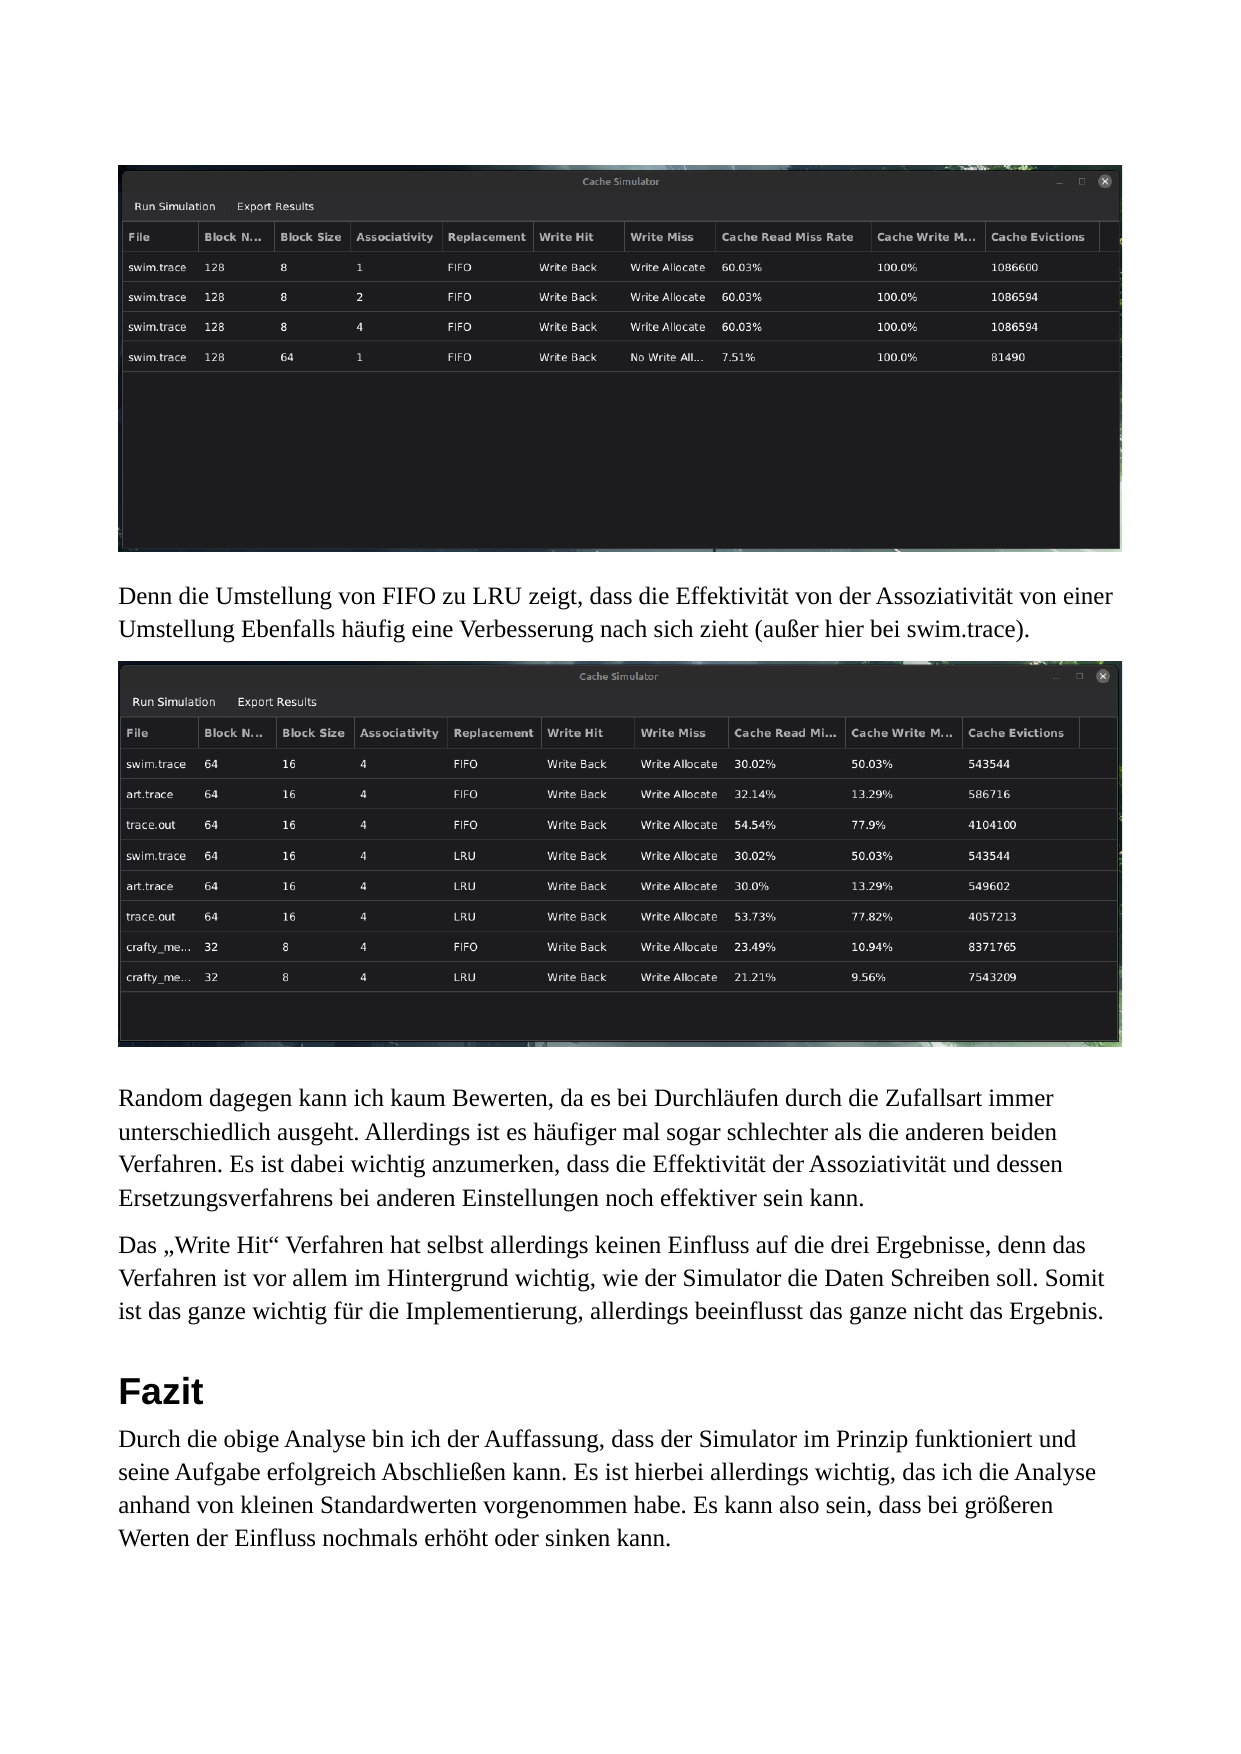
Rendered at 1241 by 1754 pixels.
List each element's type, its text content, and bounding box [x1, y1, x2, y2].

picture [118, 165, 1123, 552]
picture [118, 661, 1123, 1047]
subtitle Fazit [118, 1369, 1122, 1412]
text Das „Write Hit“ Verfahren hat selbst allerdings keinen Einfluss auf die drei Ergebnisse, denn das Verfahren ist vor allem im Hintergrund wichtig, wie der Simulator die Daten Schreiben soll. Somit ist das ganze wichtig für die Implementierung, allerdings beeinflusst das ganze nicht das Ergebnis. [118, 1230, 1122, 1325]
text Denn die Umstellung von FIFO zu LRU zeigt, dass die Effektivität von der Assoziativität von einer Umstellung Ebenfalls häufig eine Verbesserung nach sich zieht (außer hier bei swim.trace). [118, 552, 1122, 643]
text Random dagegen kann ich kaum Bewerten, da es bei Durchläufen durch die Zufallsart immer unterschiedlich ausgeht. Allerdings ist es häufiger mal sogar schlechter als die anderen beiden Verfahren. Es ist dabei wichtig anzumerken, dass die Effektivität der Assoziativität und dessen Ersetzungsverfahrens bei anderen Einstellungen noch effektiver sein kann. [118, 1047, 1122, 1211]
text Durch die obige Analyse bin ich der Auffassung, dass der Simulator im Prinzip funktioniert und seine Aufgabe erfolgreich Abschließen kann. Es ist hierbei allerdings wichtig, das ich die Analyse anhand von kleinen Standardwerten vorgenommen habe. Es kann also sein, dass bei größeren Werten der Einfluss nochmals erhöht oder sinken kann. [118, 1424, 1122, 1552]
